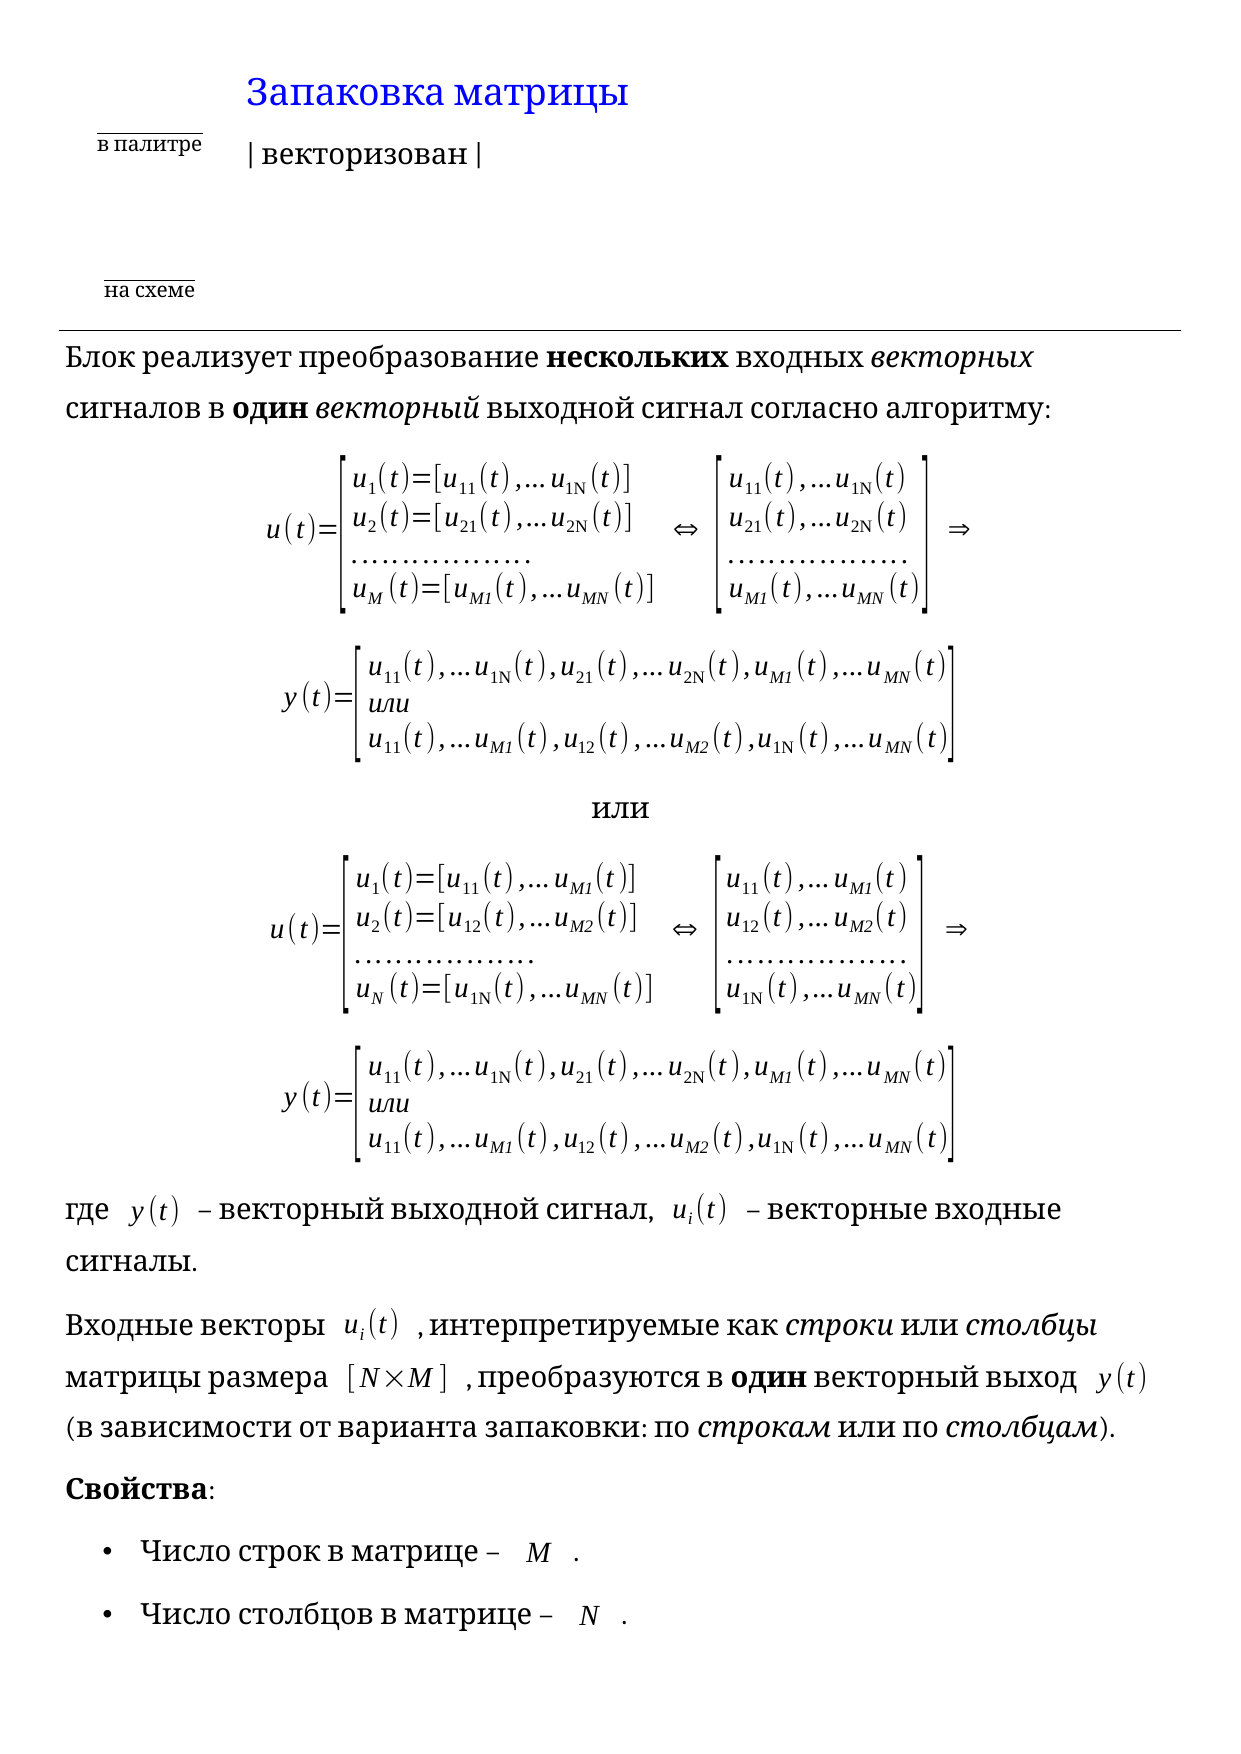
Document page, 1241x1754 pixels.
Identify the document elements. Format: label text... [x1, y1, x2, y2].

table_cell | векторизован | [240, 127, 1181, 183]
table_cell Блок реализует преобразование нескольких входных векторных сигналов в один векторный выходной сигнал согласно алгоритму: или где– векторный выходной сигнал,– векторные входные сигналы. Входные векторы, интерпретируемые как строки или столбцы матрицы размера, преобразуются в один векторный выход(в зависимости от варианта запаковки: по строкам или по столбцам). Свойства: Число строк в матрице – . Число столбцов в матрице – . Матрица распакована по – вариант «распаковки» матрицы входных сигналов (по строкам или по столбцам). Матрицу запаковать по – вариант «запаковки» выходного сигнала (по строкам или по столбцам). Примеры заполнения диалогового окна свойств блока: Примечания: По умолчанию блок запаковывает два «двужильных» входных сигнала в матрицу размером [2х2]. При этом входные сигналы воспринимаются как строки матрицы и матрица запаковывается по строкам. Именованные свойства могут быть заданы как локальные переменные модели (субмодели) во вкладке Параметры, как глобальные сигналы проекта при помощи пункта главного меню Сервис → Сигналы, или как внешние сигналы проекта при помощи подключаемой базы сигналов. [59, 331, 1181, 1643]
table_cell на схеме [59, 273, 240, 330]
table_cell [240, 273, 1181, 330]
table_header [59, 59, 240, 127]
table_cell в палитре [59, 127, 240, 183]
table_header Запаковка матрицы [240, 59, 1181, 127]
table_cell [240, 184, 1181, 273]
table_cell [59, 184, 240, 273]
